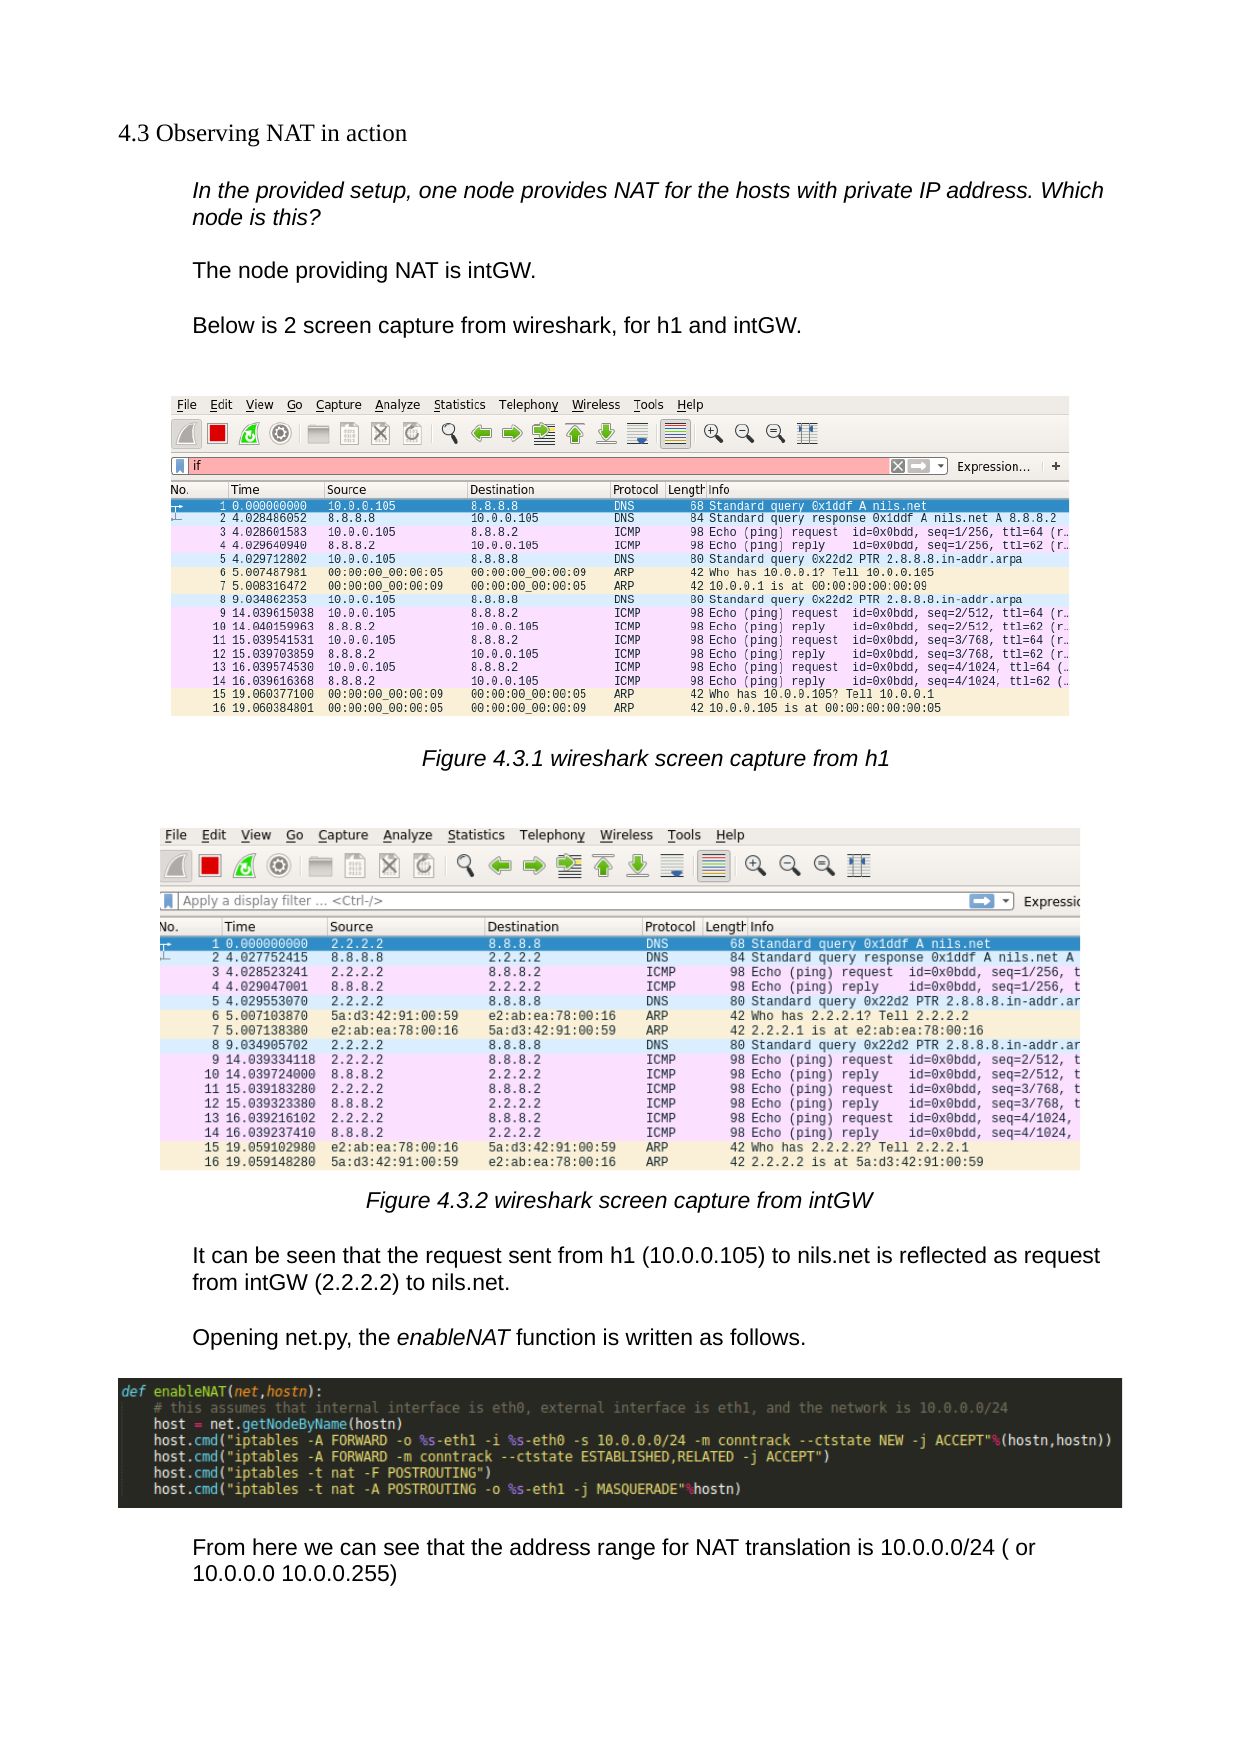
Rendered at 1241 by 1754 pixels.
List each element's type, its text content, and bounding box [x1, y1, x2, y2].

text Figure 4.3.1 wireshark screen capture from h1 [118, 745, 1122, 771]
text In the provided setup, one node provides NAT for the hosts with private IP address. Which node is this? [118, 176, 1122, 231]
text 4.3 Observing NAT in action [118, 118, 1122, 147]
text From here we can see that the address range for NAT translation is 10.0.0.0/24 ( or 10.0.0.0 10.0.0.255) [118, 1534, 1122, 1587]
picture [118, 1378, 1123, 1508]
text Below is 2 screen capture from wireshark, for h1 and intGW. [118, 312, 1122, 338]
picture [171, 396, 1070, 717]
text It can be seen that the request sent from h1 (10.0.0.105) to nils.net is reflected as request from intGW (2.2.2.2) to nils.net. [118, 1242, 1122, 1295]
text Figure 4.3.2 wireshark screen capture from intGW [118, 829, 1122, 1213]
text The node providing NAT is intGW. [118, 257, 1122, 283]
text Opening net.py, the enableNAT function is written as follows. [118, 1324, 1122, 1350]
picture [160, 828, 1080, 1187]
